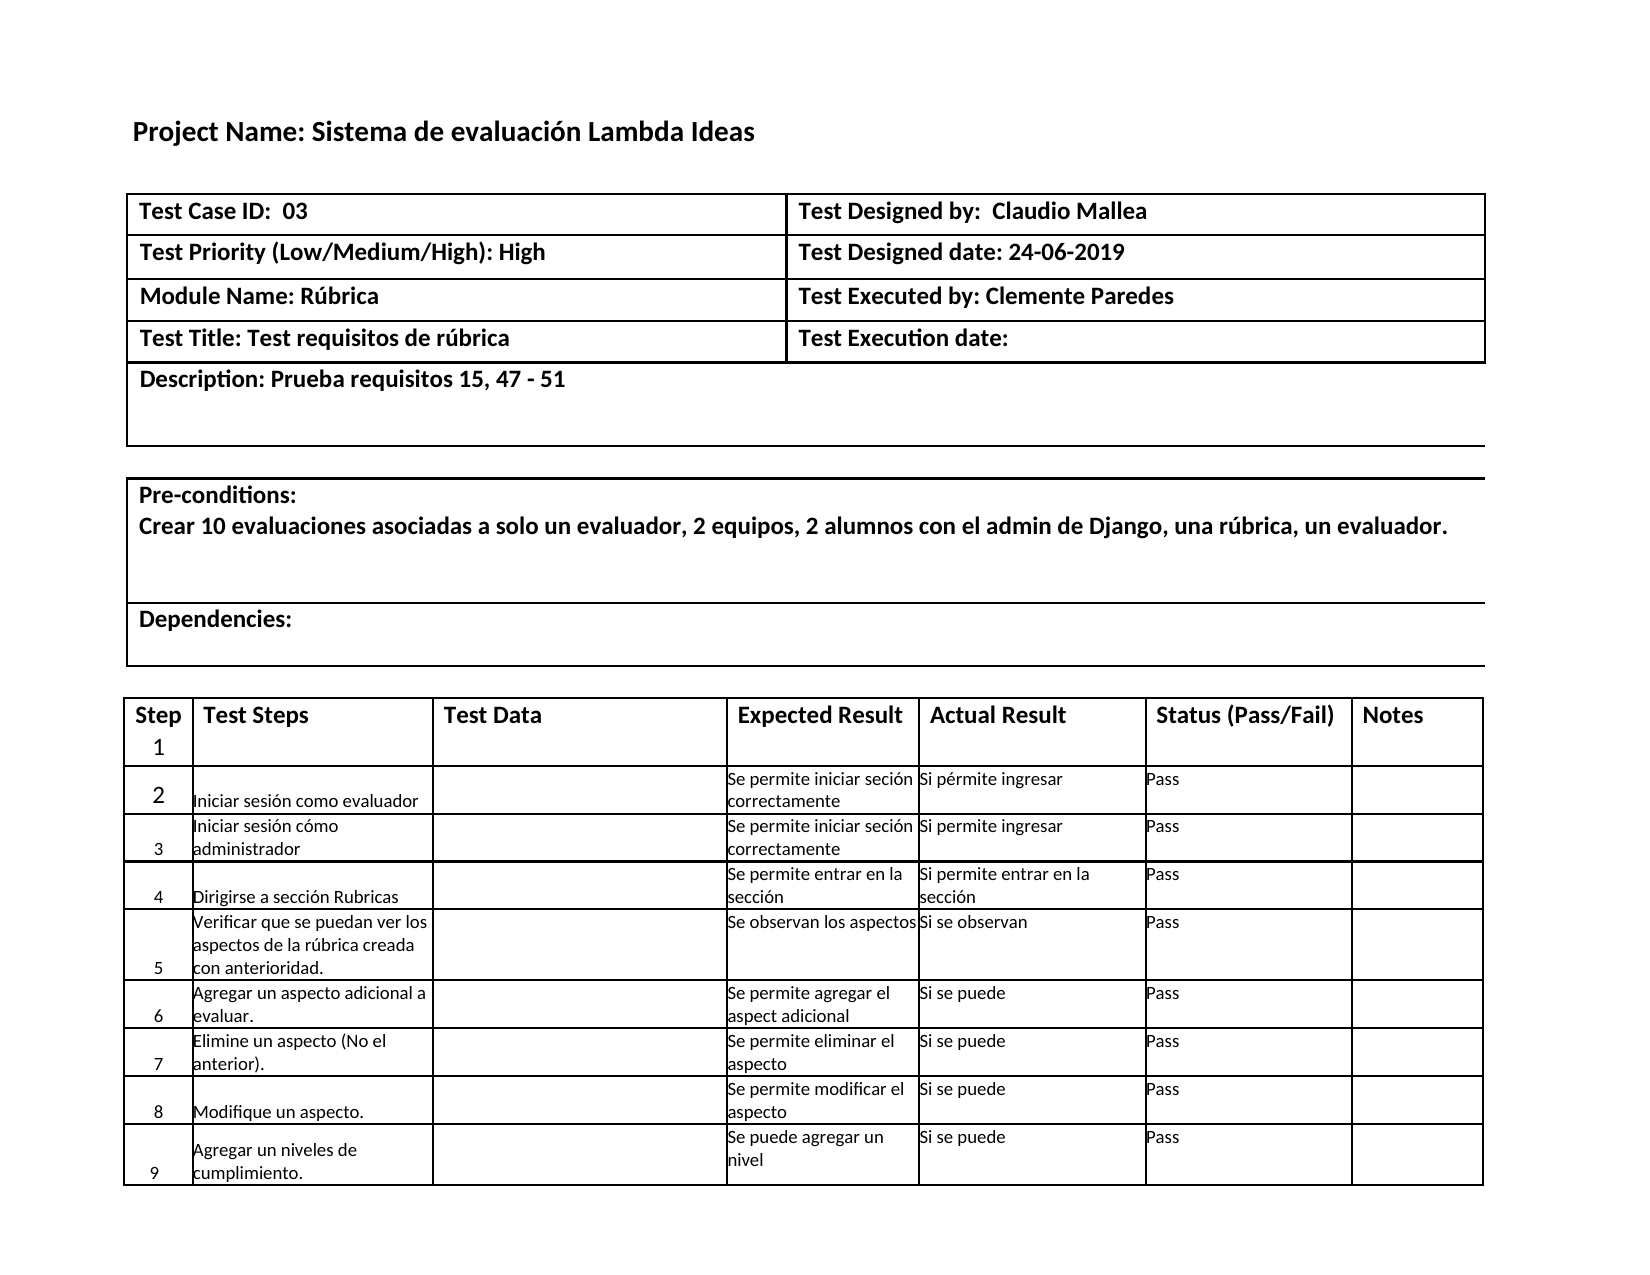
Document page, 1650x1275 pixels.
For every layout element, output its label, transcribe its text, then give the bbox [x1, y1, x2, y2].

table_cell [434, 815, 726, 860]
table_cell Dirigirse a sección Rubricas [194, 863, 432, 908]
table_header Expected Result [728, 699, 918, 731]
table_cell 8 [125, 1077, 192, 1123]
table_cell [786, 447, 1485, 477]
table_cell Si se puede [920, 981, 1145, 1027]
table_cell Se permite entrar en la sección [728, 863, 918, 908]
table_cell 4 [125, 863, 192, 908]
table_header Test Data [434, 699, 726, 731]
table_cell Description: Prueba requisitos 15, 47 - 51 [128, 364, 1485, 445]
table_cell [1353, 1125, 1482, 1184]
table_cell Iniciar sesión cómo administrador [194, 815, 432, 860]
table_cell Module Name: Rúbrica [128, 280, 785, 320]
table_cell 3 [125, 815, 192, 860]
table_cell Se puede agregar un nivel [728, 1125, 918, 1184]
table_cell [434, 731, 726, 764]
table_cell Elimine un aspecto (No el anterior). [194, 1029, 432, 1075]
table_cell [920, 731, 1145, 764]
table_cell Si permite ingresar [920, 815, 1145, 860]
table_cell Si permite entrar en la sección [920, 863, 1145, 908]
table_cell Modifique un aspecto. [194, 1077, 432, 1123]
table_cell [1353, 731, 1482, 764]
table_cell Si se puede [920, 1029, 1145, 1075]
table_cell Pre-conditions: Crear 10 evaluaciones asociadas a solo un evaluador, 2 equipos, 2 alumnos con el admin de Django, una rúbrica, un evaluador. [128, 480, 1485, 602]
table_cell [434, 910, 726, 979]
table_cell Se permite modificar el aspecto [728, 1077, 918, 1123]
table_cell Test Execution date: [788, 322, 1484, 361]
table_cell Pass [1147, 863, 1351, 908]
table_header Project Name: Sistema de evaluación Lambda Ideas [127, 103, 1485, 149]
table_cell Pass [1147, 1077, 1351, 1123]
table_cell Se observan los aspectos [728, 910, 918, 979]
table_header Notes [1353, 699, 1482, 731]
table_cell [434, 1077, 726, 1123]
table_cell [1353, 1029, 1482, 1075]
table_header Status (Pass/Fail) [1147, 699, 1351, 731]
table_cell Iniciar sesión como evaluador [194, 767, 432, 812]
table_cell [728, 731, 918, 764]
table_cell [434, 767, 726, 812]
table_cell Pass [1147, 1125, 1351, 1184]
table_cell Dependencies: [128, 604, 1485, 665]
table_cell Pass [1147, 910, 1351, 979]
table_cell Se permite eliminar el aspecto [728, 1029, 918, 1075]
table_cell 5 [125, 910, 192, 979]
table_cell Test Priority (Low/Medium/High): High [128, 236, 785, 278]
table_cell Test Executed by: Clemente Paredes [788, 280, 1484, 320]
table_cell [1353, 981, 1482, 1027]
table_cell [1353, 863, 1482, 908]
table_cell Test Case ID: 03 [128, 195, 785, 234]
table_cell 9 [125, 1125, 192, 1184]
table_cell Se permite agregar el aspect adicional [728, 981, 918, 1027]
table_cell 2 [125, 767, 192, 812]
table_cell Agregar un aspecto adicional a evaluar. [194, 981, 432, 1027]
table_cell Test Designed by: Claudio Mallea [788, 195, 1484, 234]
table_cell [127, 149, 1485, 193]
table_cell [434, 1125, 726, 1184]
table_cell Agregar un niveles de cumplimiento. [194, 1125, 432, 1184]
table_cell Si se puede [920, 1125, 1145, 1184]
table_cell Pass [1147, 815, 1351, 860]
table_cell [1353, 767, 1482, 812]
table_header Test Steps [194, 699, 432, 731]
table_cell Se permite iniciar seción correctamente [728, 767, 918, 812]
table_cell [1353, 1077, 1482, 1123]
table_cell Test Title: Test requisitos de rúbrica [128, 322, 785, 361]
table_cell [434, 863, 726, 908]
table_cell [1353, 815, 1482, 860]
table_cell Se permite iniciar seción correctamente [728, 815, 918, 860]
table_cell [127, 447, 786, 477]
table_cell 6 [125, 981, 192, 1027]
table_cell Si se observan [920, 910, 1145, 979]
table_header Actual Result [920, 699, 1145, 731]
table_cell [1353, 910, 1482, 979]
table_header Step [125, 699, 192, 731]
table_cell Si se puede [920, 1077, 1145, 1123]
table_cell [434, 981, 726, 1027]
table_cell 7 [125, 1029, 192, 1075]
table_cell Test Designed date: 24-06-2019 [788, 236, 1484, 278]
table_cell Pass [1147, 981, 1351, 1027]
table_cell Verificar que se puedan ver los aspectos de la rúbrica creada con anterioridad. [194, 910, 432, 979]
table_cell Pass [1147, 1029, 1351, 1075]
table_cell Si pérmite ingresar [920, 767, 1145, 812]
table_cell [194, 731, 432, 764]
table_cell [434, 1029, 726, 1075]
table_cell [1147, 731, 1351, 764]
table_cell Pass [1147, 767, 1351, 812]
table_cell 1 [125, 731, 192, 764]
